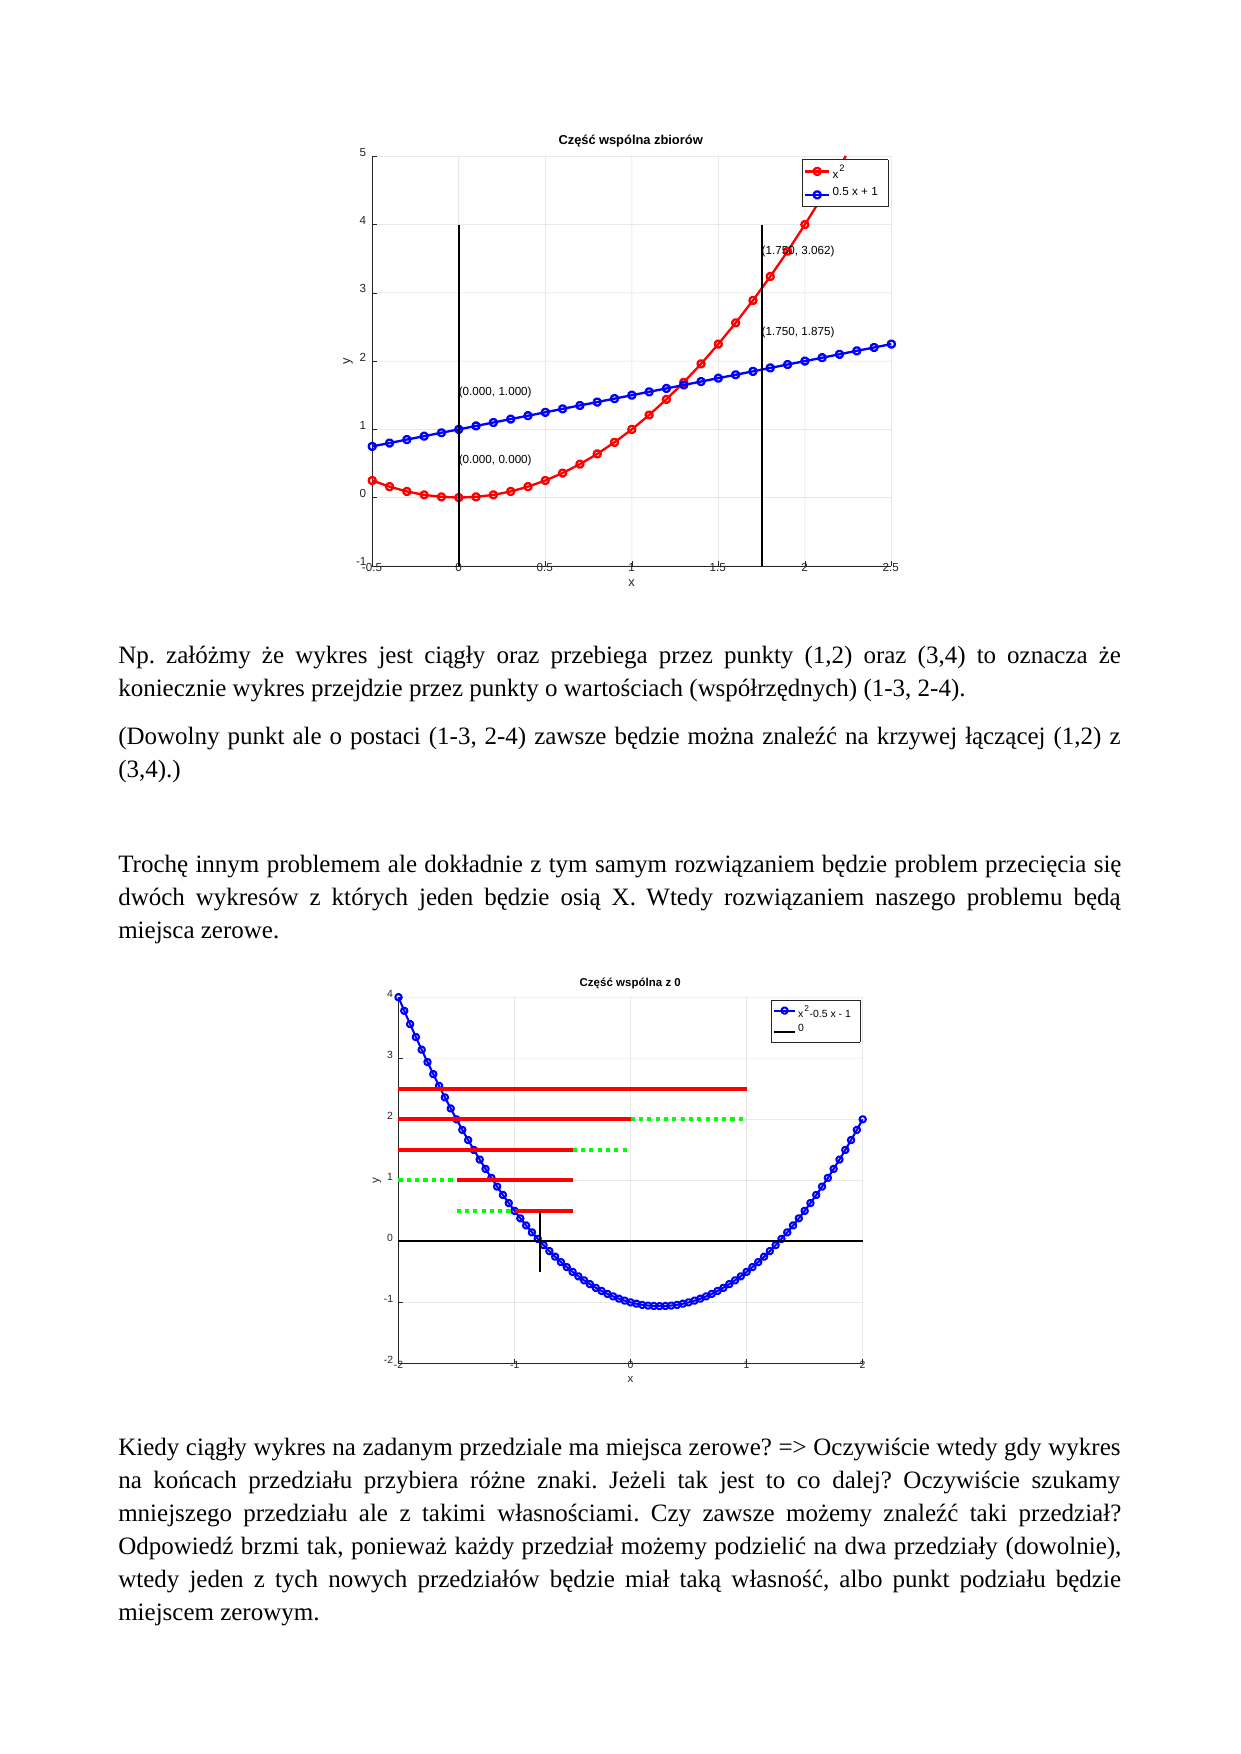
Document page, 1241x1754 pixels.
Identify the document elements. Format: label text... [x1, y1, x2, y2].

text (Dowolny punkt ale o postaci (1-3, 2-4) zawsze będzie można znaleźć na krzywej łączącej (1,2) z (3,4).) [118, 721, 1122, 783]
text Kiedy ciągły wykres na zadanym przedziale ma miejsca zerowe? => Oczywiście wtedy gdy wykres na końcach przedziału przybiera różne znaki. Jeżeli tak jest to co dalej? Oczywiście szukamy mniejszego przedziału ale z takimi własnościami. Czy zawsze możemy znaleźć taki przedział? Odpowiedź brzmi tak, ponieważ każdy przedział możemy podzielić na dwa przedziały (dowolnie), wtedy jeden z tych nowych przedziałów będzie miał taką własność, albo punkt podziału będzie miejscem zerowym. [118, 1432, 1122, 1626]
text Np. załóżmy że wykres jest ciągły oraz przebiega przez punkty (1,2) oraz (3,4) to oznacza że koniecznie wykres przejdzie przez punkty o wartościach (współrzędnych) (1-3, 2-4). [118, 641, 1122, 702]
text Trochę innym problemem ale dokładnie z tym samym rozwiązaniem będzie problem przecięcia się dwóch wykresów z których jeden będzie osią X. Wtedy rozwiązaniem naszego problemu będą miejsca zerowe. [118, 849, 1122, 944]
